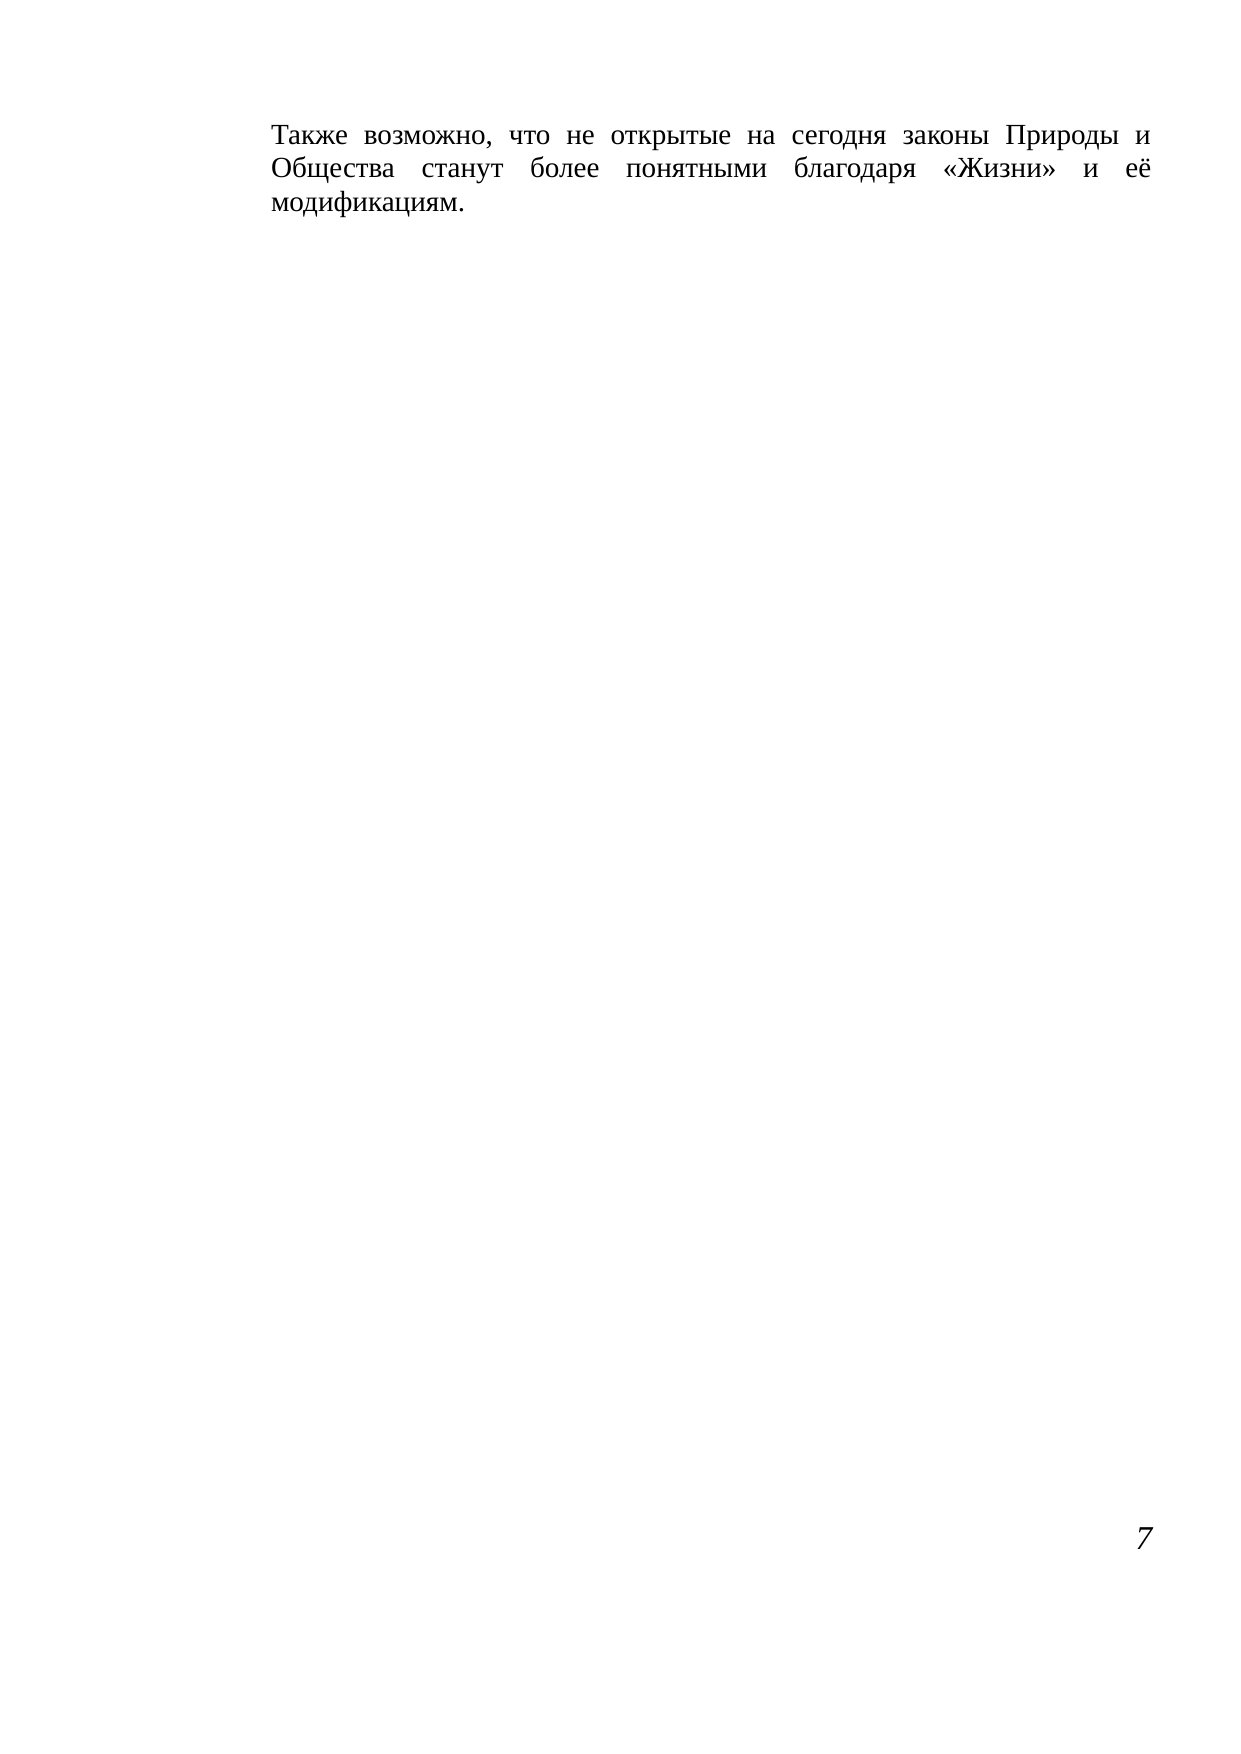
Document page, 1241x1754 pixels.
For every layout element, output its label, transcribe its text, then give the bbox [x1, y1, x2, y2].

list Также возможно, что не открытые на сегодня законы Природы и Общества станут более понятными благодаря «Жизни» и её модификациям. [271, 117, 1152, 218]
